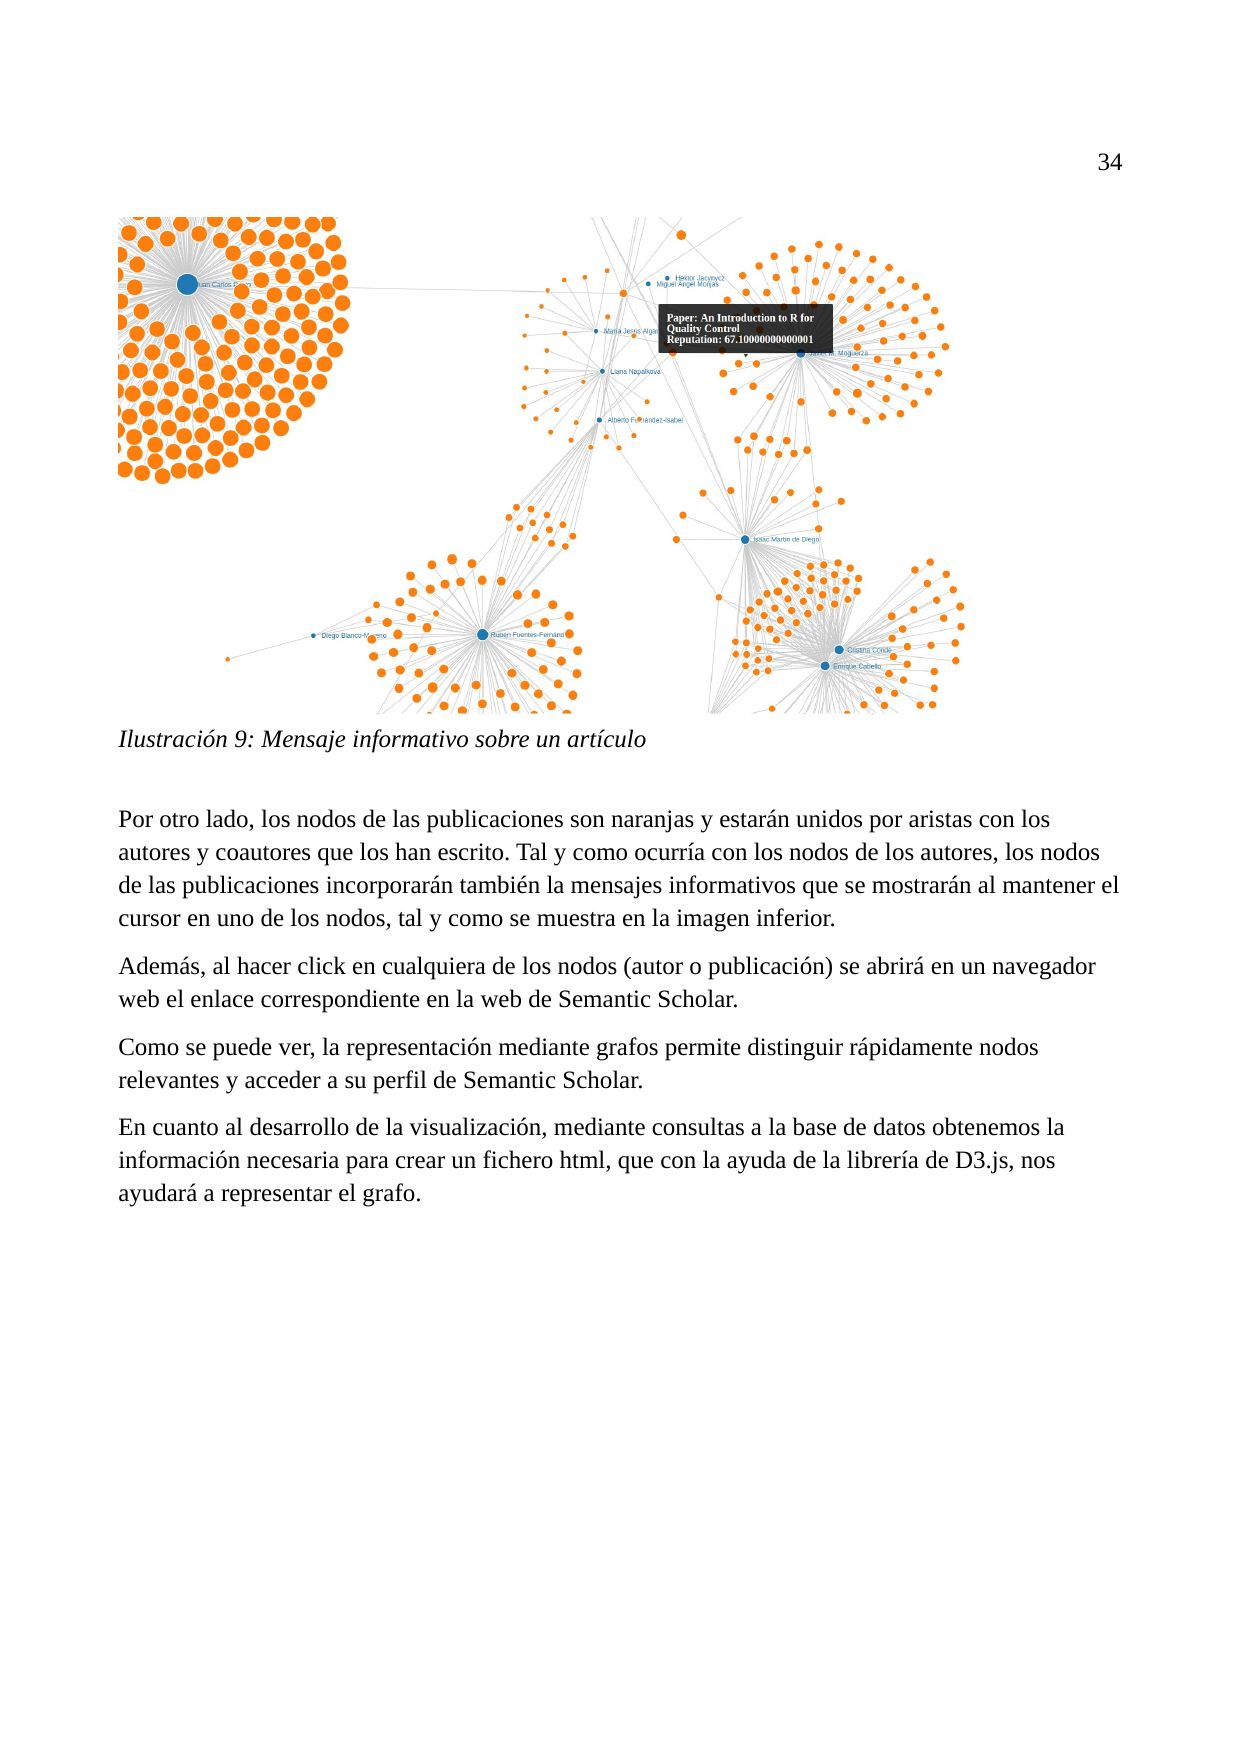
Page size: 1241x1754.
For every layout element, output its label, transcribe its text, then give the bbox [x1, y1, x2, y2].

text Como se puede ver, la representación mediante grafos permite distinguir rápidamente nodos relevantes y acceder a su perfil de Semantic Scholar. [118, 1032, 1122, 1093]
text En cuanto al desarrollo de la visualización, mediante consultas a la base de datos obtenemos la información necesaria para crear un fichero html, que con la ayuda de la librería de D3.js, nos ayudará a representar el grafo. [118, 1112, 1122, 1207]
text Por otro lado, los nodos de las publicaciones son naranjas y estarán unidos por aristas con los autores y coautores que los han escrito. Tal y como ocurría con los nodos de los autores, los nodos de las publicaciones incorporarán también la mensajes informativos que se mostrarán al mantener el cursor en uno de los nodos, tal y como se muestra en la imagen inferior. [118, 804, 1122, 932]
text Además, al hacer click en cualquiera de los nodos (autor o publicación) se abrirá en un navegador web el enlace correspondiente en la web de Semantic Scholar. [118, 951, 1122, 1013]
picture [118, 217, 1102, 719]
text Ilustración 9: Mensaje informativo sobre un artículo [118, 218, 1122, 752]
